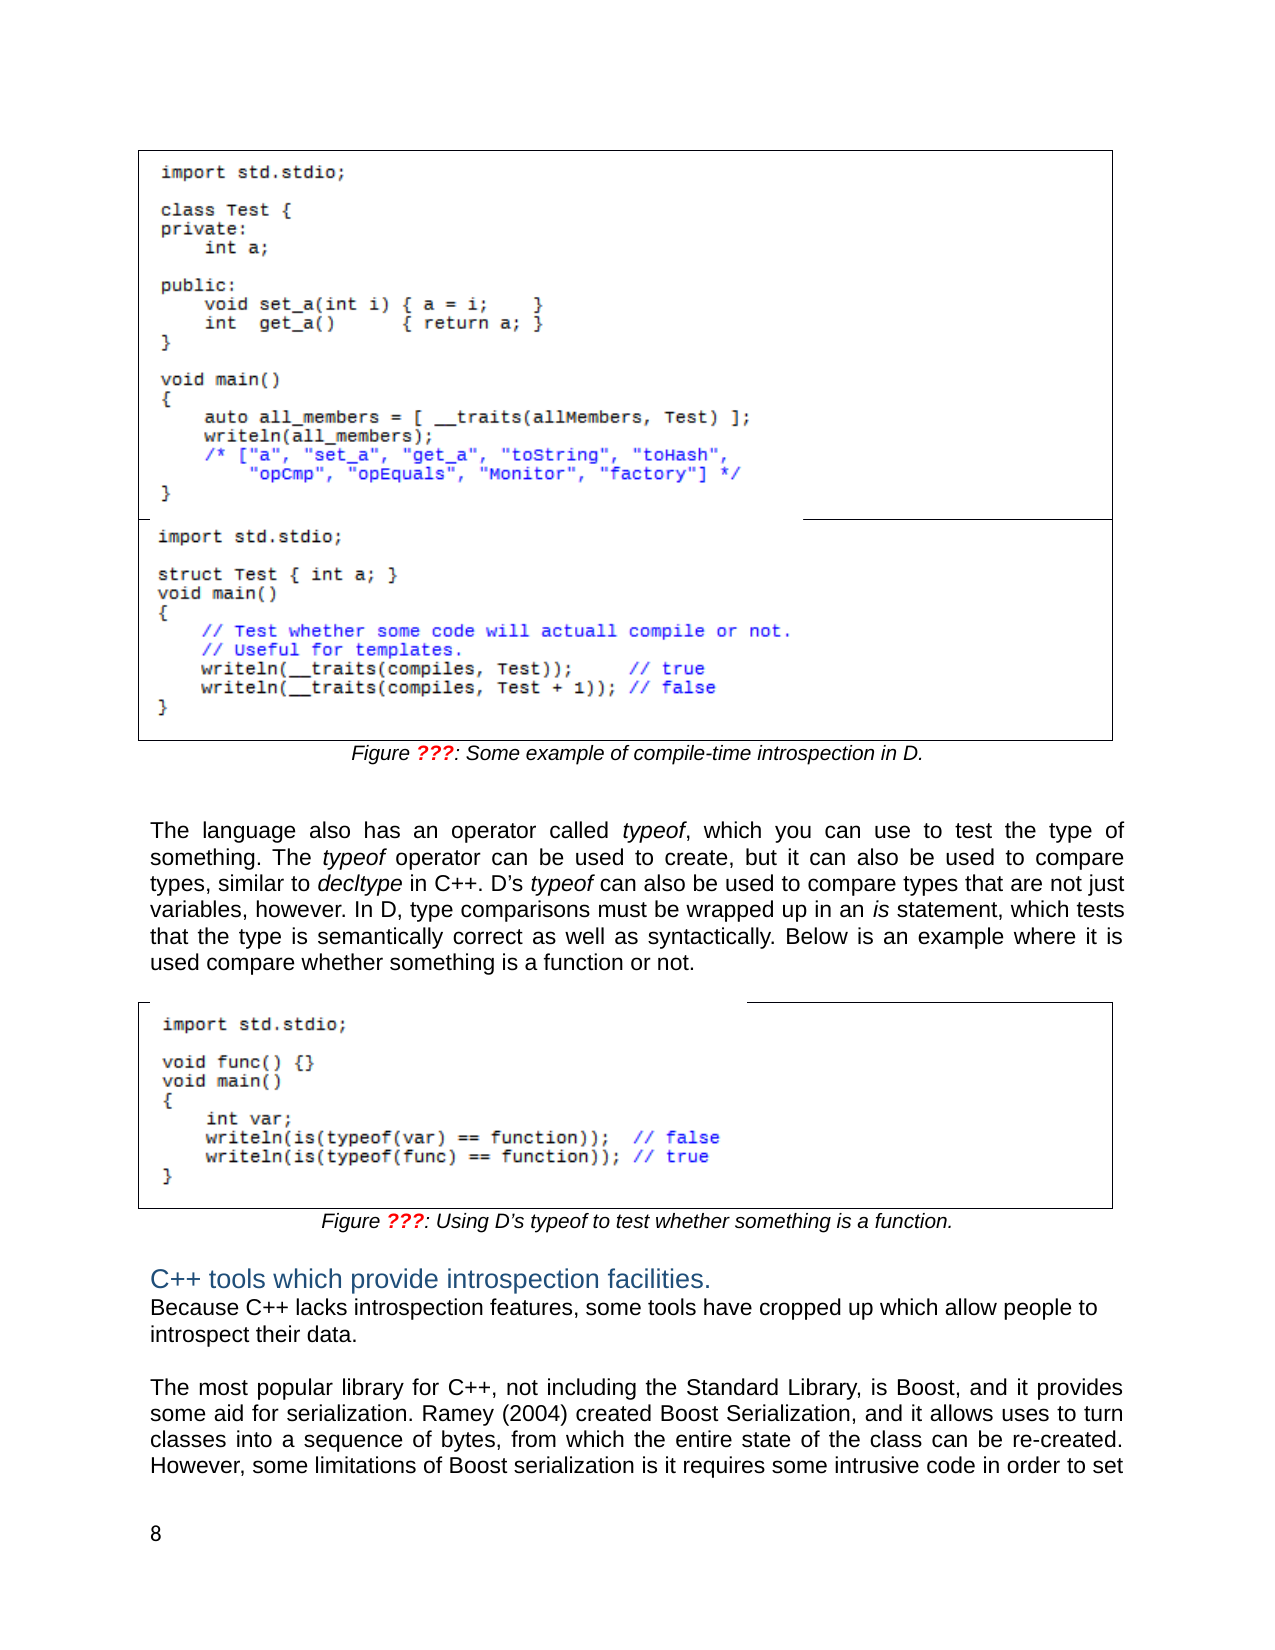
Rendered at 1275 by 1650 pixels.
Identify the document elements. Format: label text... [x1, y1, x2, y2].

table_cell [139, 151, 1112, 518]
subtitle C++ tools which provide introspection facilities. [150, 1263, 1125, 1294]
table_cell [139, 520, 1112, 740]
table_header [139, 1003, 1112, 1208]
text The language also has an operator called typeof, which you can use to test the type of something. The typeof operator can be used to create, but it can also be used to compare types, similar to decltype in C++. D’s typeof can also be used to compare types that are not just variables, however. In D, type comparisons must be wrapped up in an is statement, which tests that the type is semantically correct as well as syntactically. Below is an example where it is used compare whether something is a function or not. [150, 817, 1125, 976]
picture [150, 519, 804, 736]
picture [150, 1002, 747, 1194]
text The most popular library for C++, not including the Standard Library, is Boost, and it provides some aid for serialization. Ramey (2004) created Boost Serialization, and it allows uses to turn classes into a sequence of bytes, from which the entire state of the class can be re-created. However, some limitations of Boost serialization is it requires some intrusive code in order to set [150, 1373, 1125, 1479]
text Figure ???: Using D’s typeof to test whether something is a function. [150, 1209, 1125, 1233]
picture [150, 151, 760, 511]
text Figure ???: Some example of compile-time introspection in D. [150, 741, 1125, 765]
text Because C++ lacks introspection features, some tools have cropped up which allow people to introspect their data. [150, 1294, 1125, 1347]
